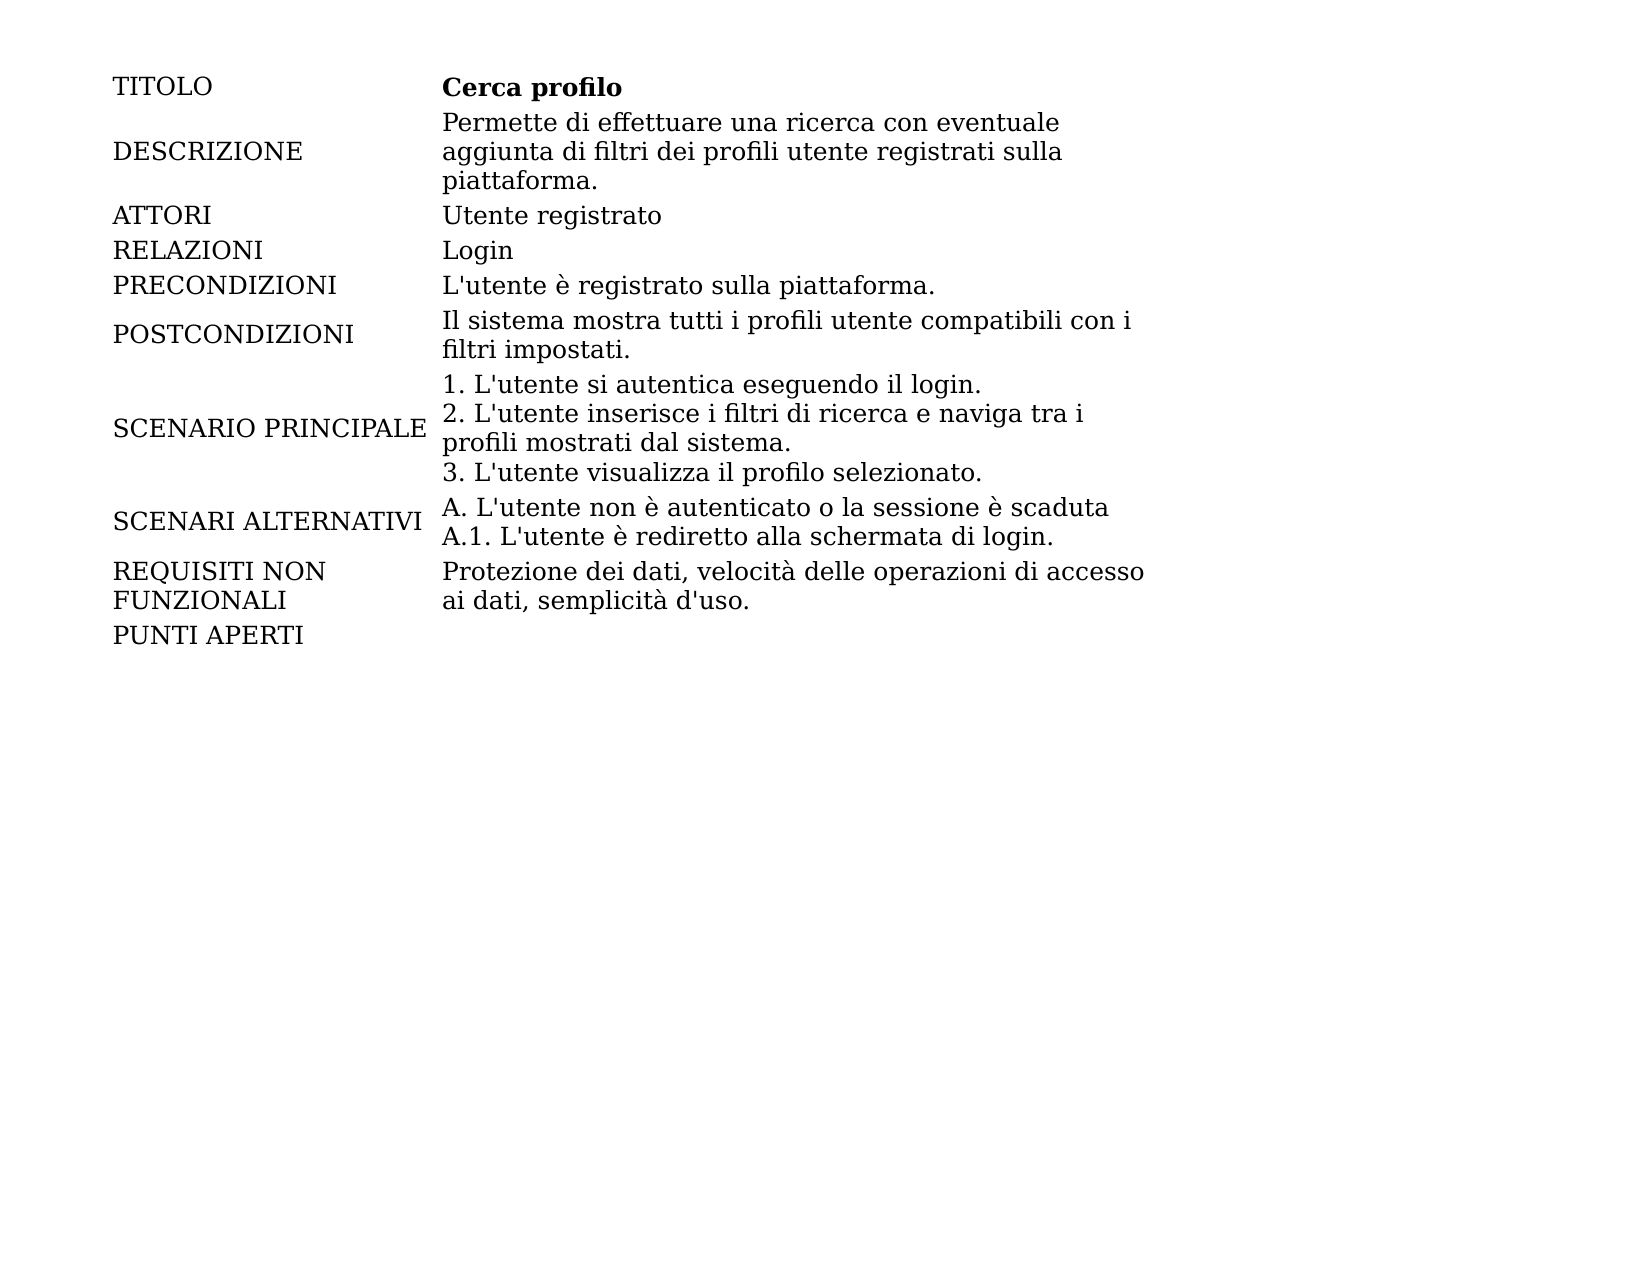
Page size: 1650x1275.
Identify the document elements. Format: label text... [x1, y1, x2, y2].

table_cell PRECONDIZIONI [109, 268, 439, 303]
table_cell POSTCONDIZIONI [109, 303, 439, 367]
table_cell DESCRIZIONE [109, 105, 439, 198]
table_cell L'utente è registrato sulla piattaforma. [439, 268, 1156, 303]
table_cell ATTORI [109, 198, 439, 233]
table_cell Protezione dei dati, velocità delle operazioni di accesso ai dati, semplicità d'uso. [439, 554, 1156, 618]
table_header [439, 59, 1156, 69]
table_cell RELAZIONI [109, 233, 439, 268]
table_cell PUNTI APERTI [109, 618, 439, 653]
table_cell Utente registrato [439, 198, 1156, 233]
table_cell A. L'utente non è autenticato o la sessione è scaduta A.1. L'utente è rediretto alla schermata di login. [439, 490, 1156, 554]
table_cell Il sistema mostra tutti i profili utente compatibili con i filtri impostati. [439, 303, 1156, 367]
table_cell Login [439, 233, 1156, 268]
table_cell TITOLO [109, 70, 439, 105]
table_header [109, 59, 439, 69]
table_cell Cerca profilo [439, 70, 1156, 105]
table_cell 1. L'utente si autentica eseguendo il login. 2. L'utente inserisce i filtri di ricerca e naviga tra i profili mostrati dal sistema. 3. L'utente visualizza il profilo selezionato. [439, 367, 1156, 490]
table_cell REQUISITI NON FUNZIONALI [109, 554, 439, 618]
table_cell SCENARI ALTERNATIVI [109, 490, 439, 554]
table_cell SCENARIO PRINCIPALE [109, 367, 439, 490]
table_cell [439, 618, 1156, 653]
table_cell Permette di effettuare una ricerca con eventuale aggiunta di filtri dei profili utente registrati sulla piattaforma. [439, 105, 1156, 198]
